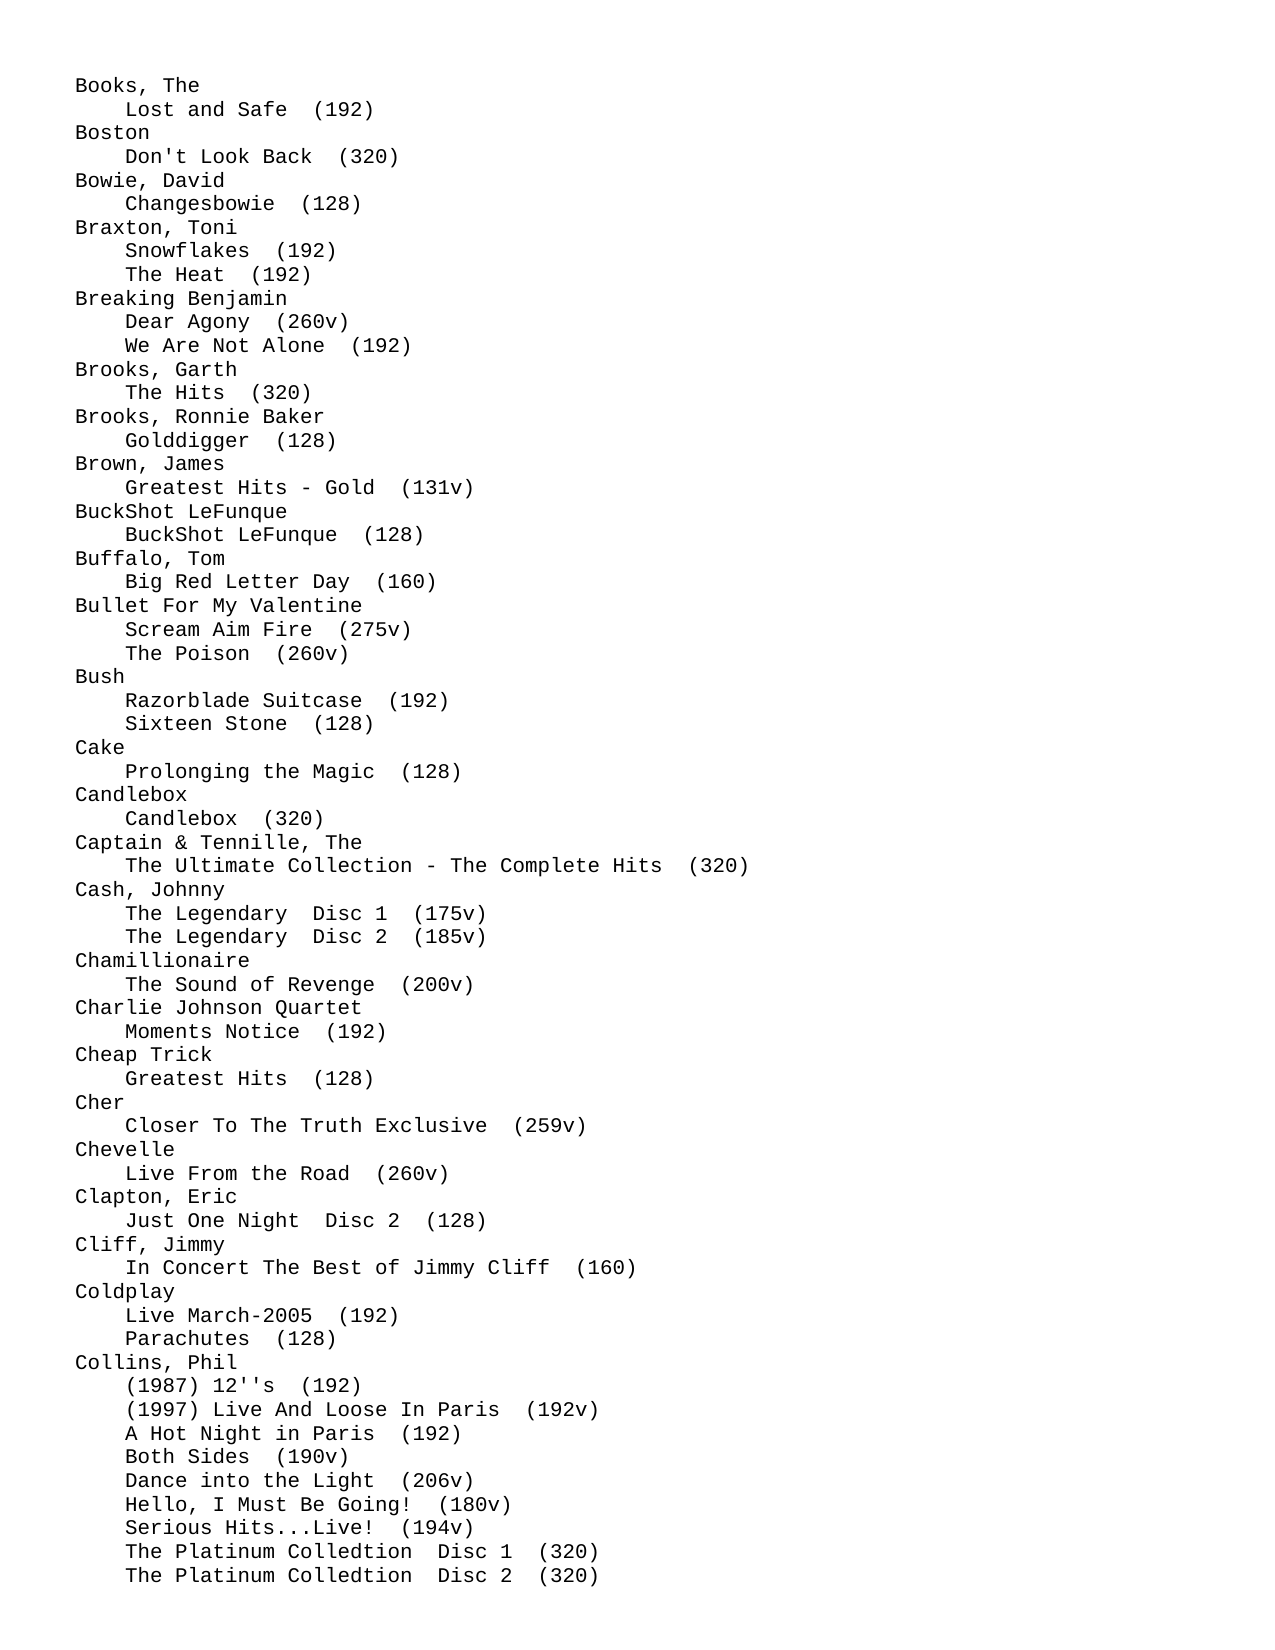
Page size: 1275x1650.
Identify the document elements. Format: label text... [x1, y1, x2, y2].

text Greatest Hits (128) [75, 1068, 1200, 1092]
text Cher [75, 1092, 1200, 1115]
text Bullet For My Valentine [75, 595, 1200, 619]
text Bush [75, 666, 1200, 690]
text Scream Aim Fire (275v) [75, 619, 1200, 642]
text Greatest Hits - Gold (131v) [75, 477, 1200, 501]
text Coldplay [75, 1281, 1200, 1304]
text Serious Hits...Live! (194v) [75, 1517, 1200, 1541]
text Live March-2005 (192) [75, 1304, 1200, 1328]
text The Sound of Revenge (200v) [75, 973, 1200, 997]
text Closer To The Truth Exclusive (259v) [75, 1115, 1200, 1139]
text Moments Notice (192) [75, 1021, 1200, 1044]
text We Are Not Alone (192) [75, 335, 1200, 359]
text Razorblade Suitcase (192) [75, 690, 1200, 713]
text Sixteen Stone (128) [75, 713, 1200, 737]
text Candlebox (320) [75, 808, 1200, 832]
text In Concert The Best of Jimmy Cliff (160) [75, 1257, 1200, 1281]
text A Hot Night in Paris (192) [75, 1423, 1200, 1446]
text Hello, I Must Be Going! (180v) [75, 1494, 1200, 1517]
text Chamillionaire [75, 950, 1200, 973]
text The Ultimate Collection - The Complete Hits (320) [75, 855, 1200, 879]
text Books, The [75, 75, 1200, 99]
text Prolonging the Magic (128) [75, 761, 1200, 784]
text Charlie Johnson Quartet [75, 997, 1200, 1021]
text Brown, James [75, 453, 1200, 477]
text Boston [75, 122, 1200, 146]
text Brooks, Garth [75, 359, 1200, 382]
text Snowflakes (192) [75, 241, 1200, 264]
text Cake [75, 737, 1200, 761]
text Dance into the Light (206v) [75, 1470, 1200, 1494]
text BuckShot LeFunque (128) [75, 524, 1200, 548]
text (1987) 12''s (192) [75, 1376, 1200, 1399]
text Braxton, Toni [75, 217, 1200, 241]
text The Heat (192) [75, 264, 1200, 288]
text Buffalo, Tom [75, 548, 1200, 572]
text Collins, Phil [75, 1352, 1200, 1376]
text Bowie, David [75, 169, 1200, 193]
text Just One Night Disc 2 (128) [75, 1210, 1200, 1234]
text The Platinum Colledtion Disc 2 (320) [75, 1565, 1200, 1588]
text Golddigger (128) [75, 430, 1200, 453]
text The Hits (320) [75, 382, 1200, 406]
text Parachutes (128) [75, 1328, 1200, 1352]
text Captain & Tennille, The [75, 832, 1200, 855]
text Don't Look Back (320) [75, 146, 1200, 169]
text Dear Agony (260v) [75, 311, 1200, 335]
text (1997) Live And Loose In Paris (192v) [75, 1399, 1200, 1423]
text The Legendary Disc 1 (175v) [75, 903, 1200, 926]
text Live From the Road (260v) [75, 1163, 1200, 1186]
text Chevelle [75, 1139, 1200, 1163]
text Cheap Trick [75, 1044, 1200, 1068]
text Cliff, Jimmy [75, 1234, 1200, 1257]
text The Poison (260v) [75, 642, 1200, 666]
text Cash, Johnny [75, 879, 1200, 903]
text BuckShot LeFunque [75, 501, 1200, 524]
text Breaking Benjamin [75, 288, 1200, 311]
text Candlebox [75, 784, 1200, 808]
text Changesbowie (128) [75, 193, 1200, 217]
text Big Red Letter Day (160) [75, 572, 1200, 595]
text The Platinum Colledtion Disc 1 (320) [75, 1541, 1200, 1565]
text Clapton, Eric [75, 1186, 1200, 1210]
text Brooks, Ronnie Baker [75, 406, 1200, 430]
text Lost and Safe (192) [75, 99, 1200, 122]
text Both Sides (190v) [75, 1446, 1200, 1470]
text The Legendary Disc 2 (185v) [75, 926, 1200, 950]
